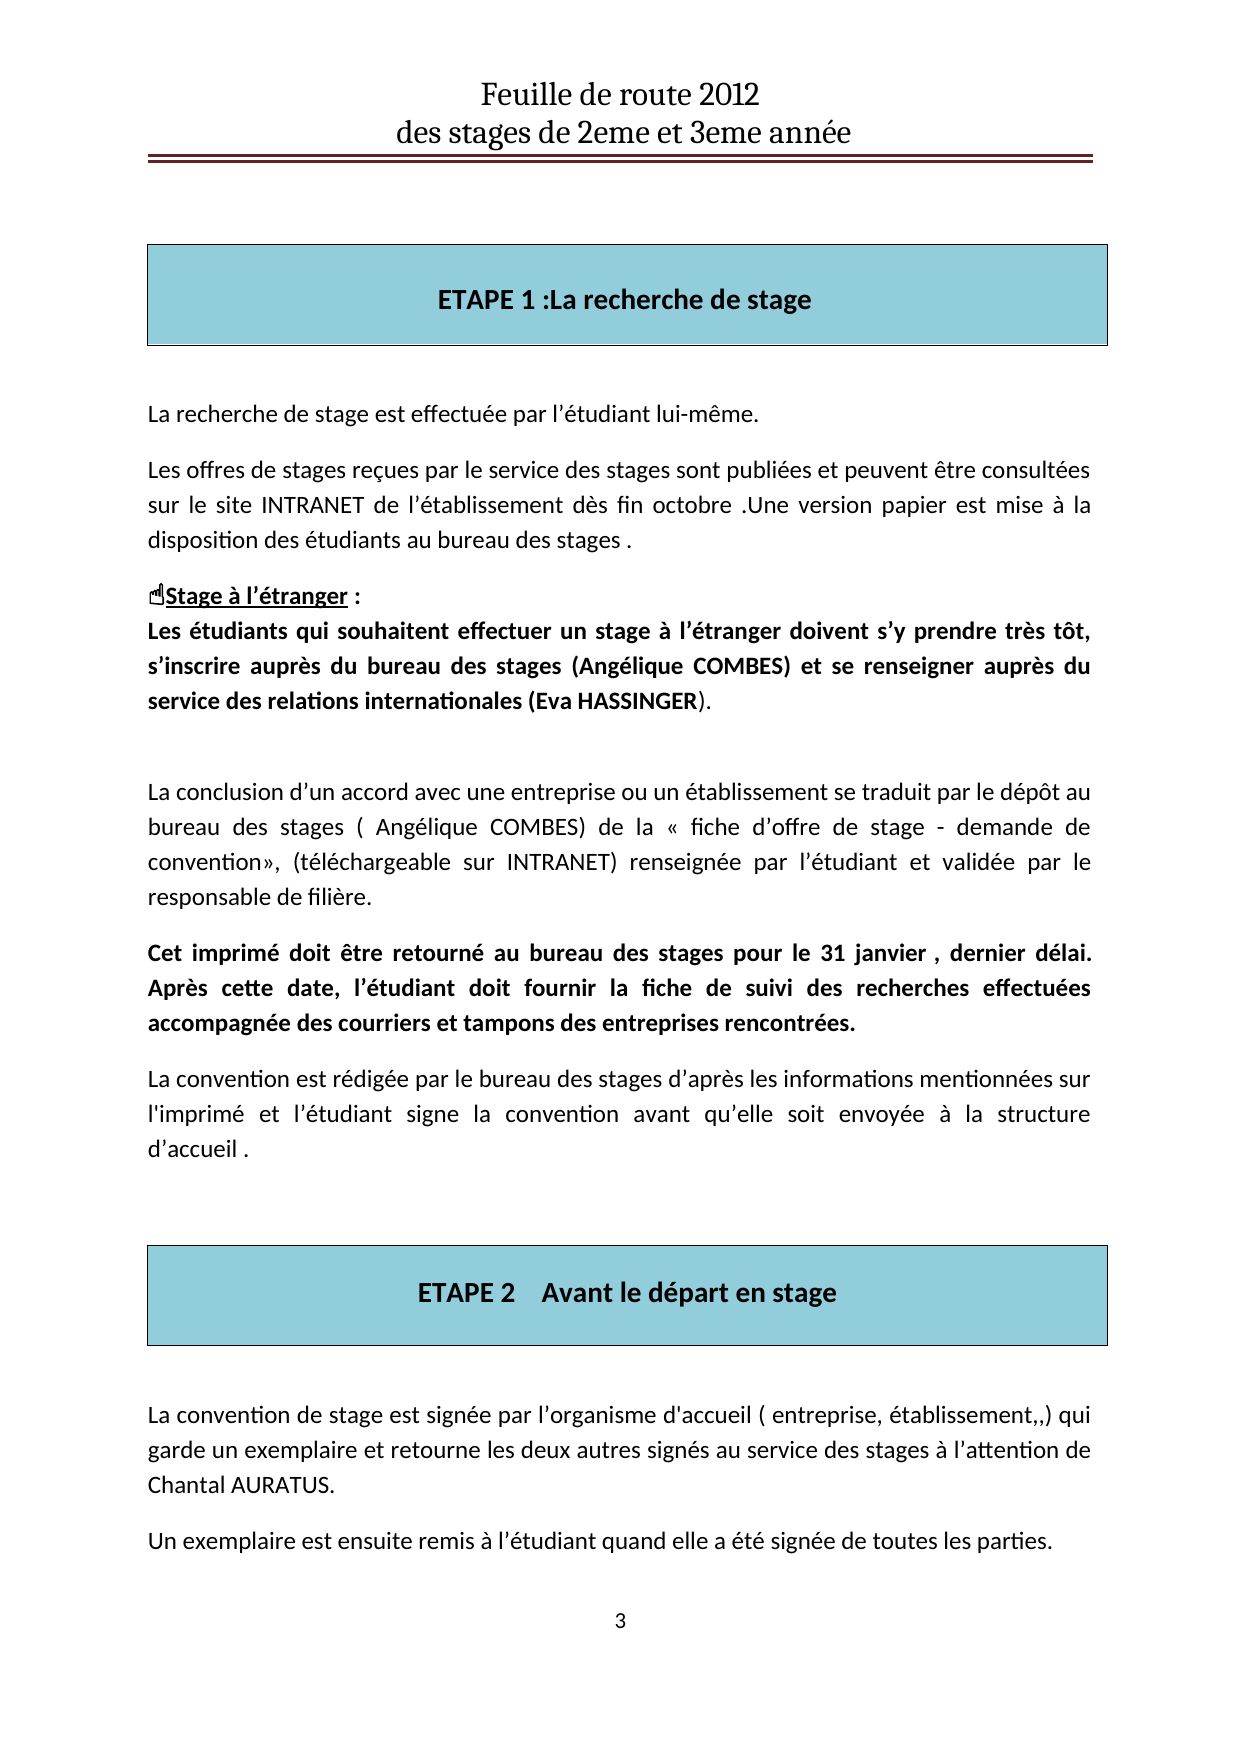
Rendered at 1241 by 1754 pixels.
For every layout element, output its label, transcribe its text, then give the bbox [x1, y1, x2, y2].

text Stage à l’étranger : [148, 580, 1093, 611]
text Les étudiants qui souhaitent effectuer un stage à l’étranger doivent s’y prendre très tôt, s’inscrire auprès du bureau des stages (Angélique COMBES) et se renseigner auprès du service des relations internationales (Eva HASSINGER). [148, 615, 1093, 716]
text La convention est rédigée par le bureau des stages d’après les informations mentionnées sur l'imprimé et l’étudiant signe la convention avant qu’elle soit envoyée à la structure d’accueil . [148, 1063, 1093, 1163]
text La conclusion d’un accord avec une entreprise ou un établissement se traduit par le dépôt au bureau des stages ( Angélique COMBES) de la « fiche d’offre de stage - demande de convention», (téléchargeable sur INTRANET) renseignée par l’étudiant et validée par le responsable de filière. [148, 776, 1093, 912]
text Les offres de stages reçues par le service des stages sont publiées et peuvent être consultées sur le site INTRANET de l’établissement dès fin octobre .Une version papier est mise à la disposition des étudiants au bureau des stages . [148, 454, 1093, 555]
table_header ETAPE 1 :La recherche de stage [148, 245, 1107, 344]
text La convention de stage est signée par l’organisme d'accueil ( entreprise, établissement,,) qui garde un exemplaire et retourne les deux autres signés au service des stages à l’attention de Chantal AURATUS. [148, 1399, 1093, 1499]
table_header [148, 1246, 1107, 1274]
table_cell ETAPE 2 Avant le départ en stage [148, 1274, 1107, 1345]
text La recherche de stage est effectuée par l’étudiant lui-même. [148, 398, 1093, 429]
text Un exemplaire est ensuite remis à l’étudiant quand elle a été signée de toutes les parties. [148, 1525, 1093, 1555]
text Cet imprimé doit être retourné au bureau des stages pour le 31 janvier , dernier délai. Après cette date, l’étudiant doit fournir la fiche de suivi des recherches effectuées accompagnée des courriers et tampons des entreprises rencontrées. [148, 937, 1093, 1038]
